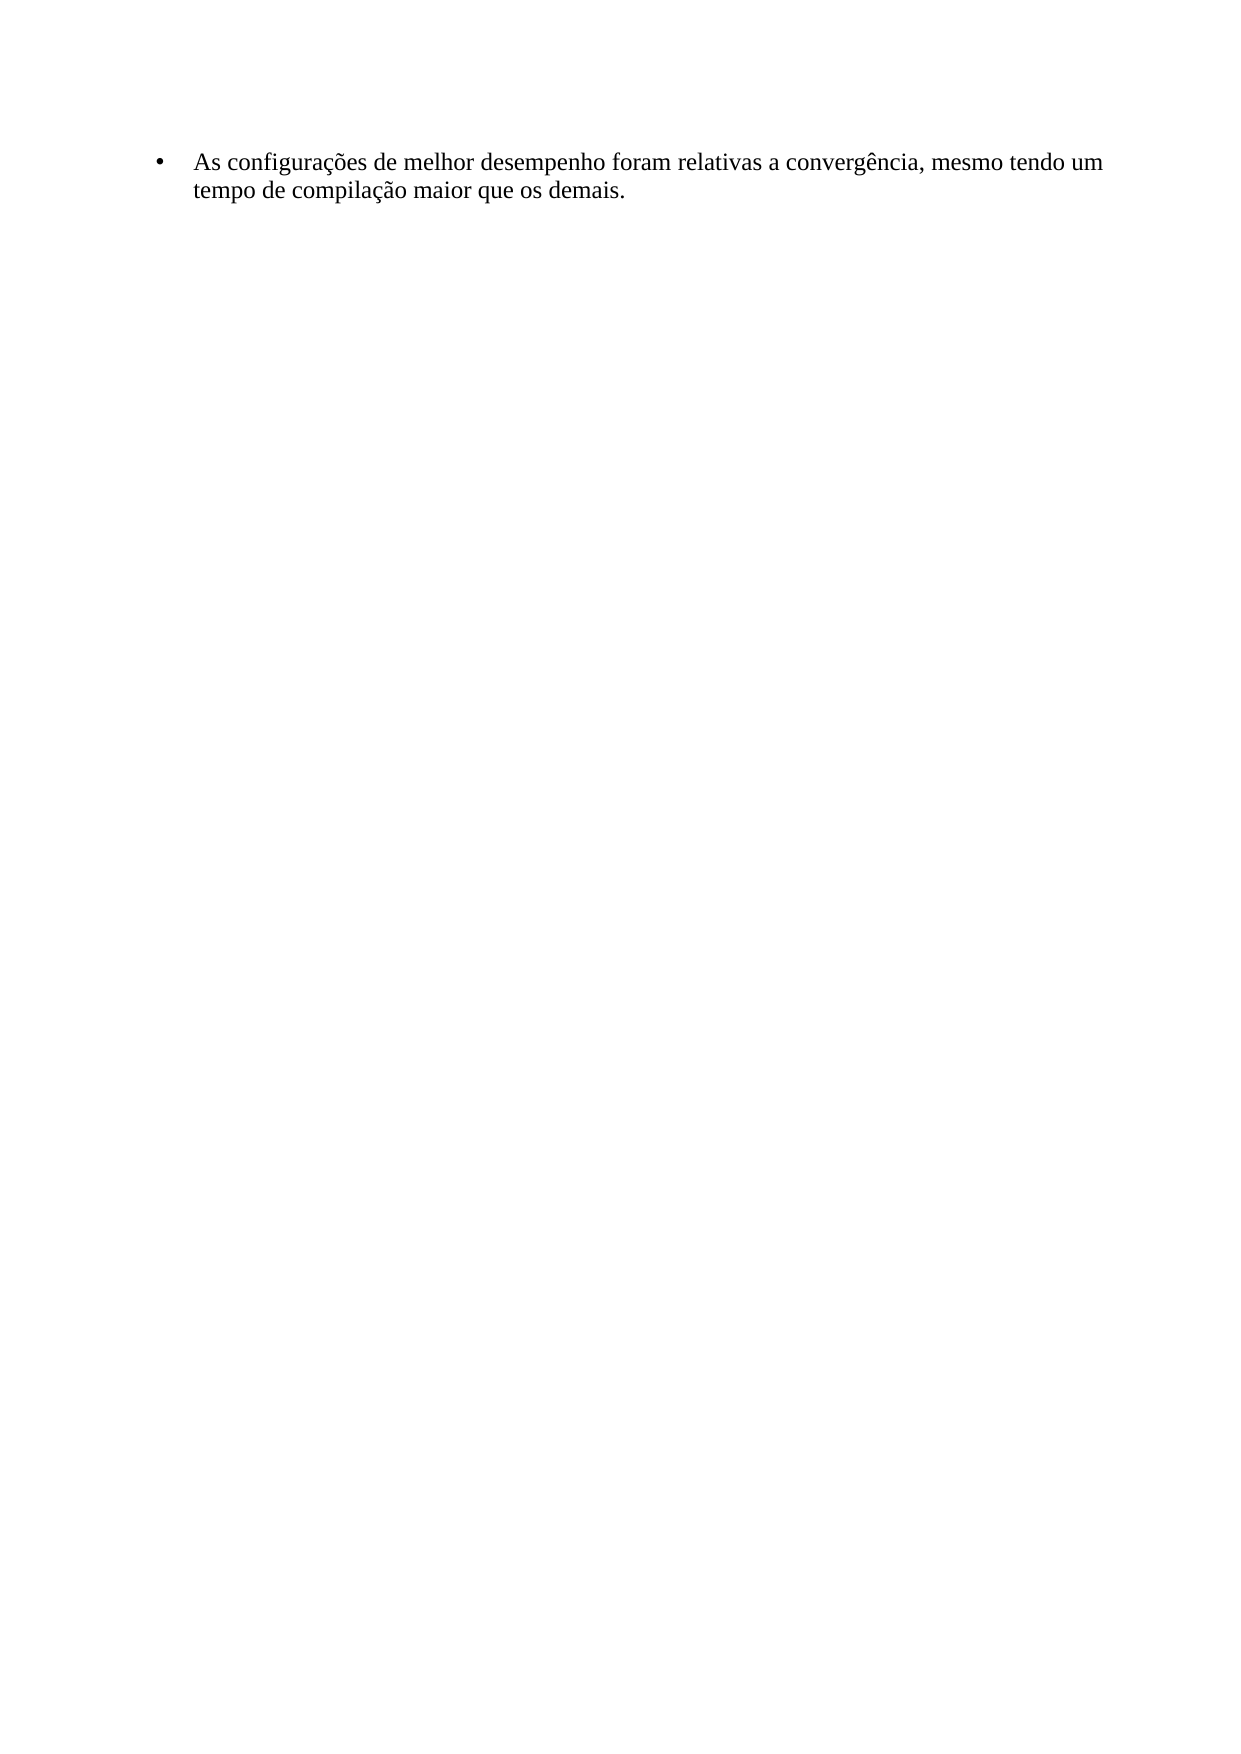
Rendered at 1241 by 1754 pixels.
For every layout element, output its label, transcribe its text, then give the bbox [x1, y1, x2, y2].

list As configurações de melhor desempenho foram relativas a convergência, mesmo tendo um tempo de compilação maior que os demais. [156, 147, 1122, 204]
